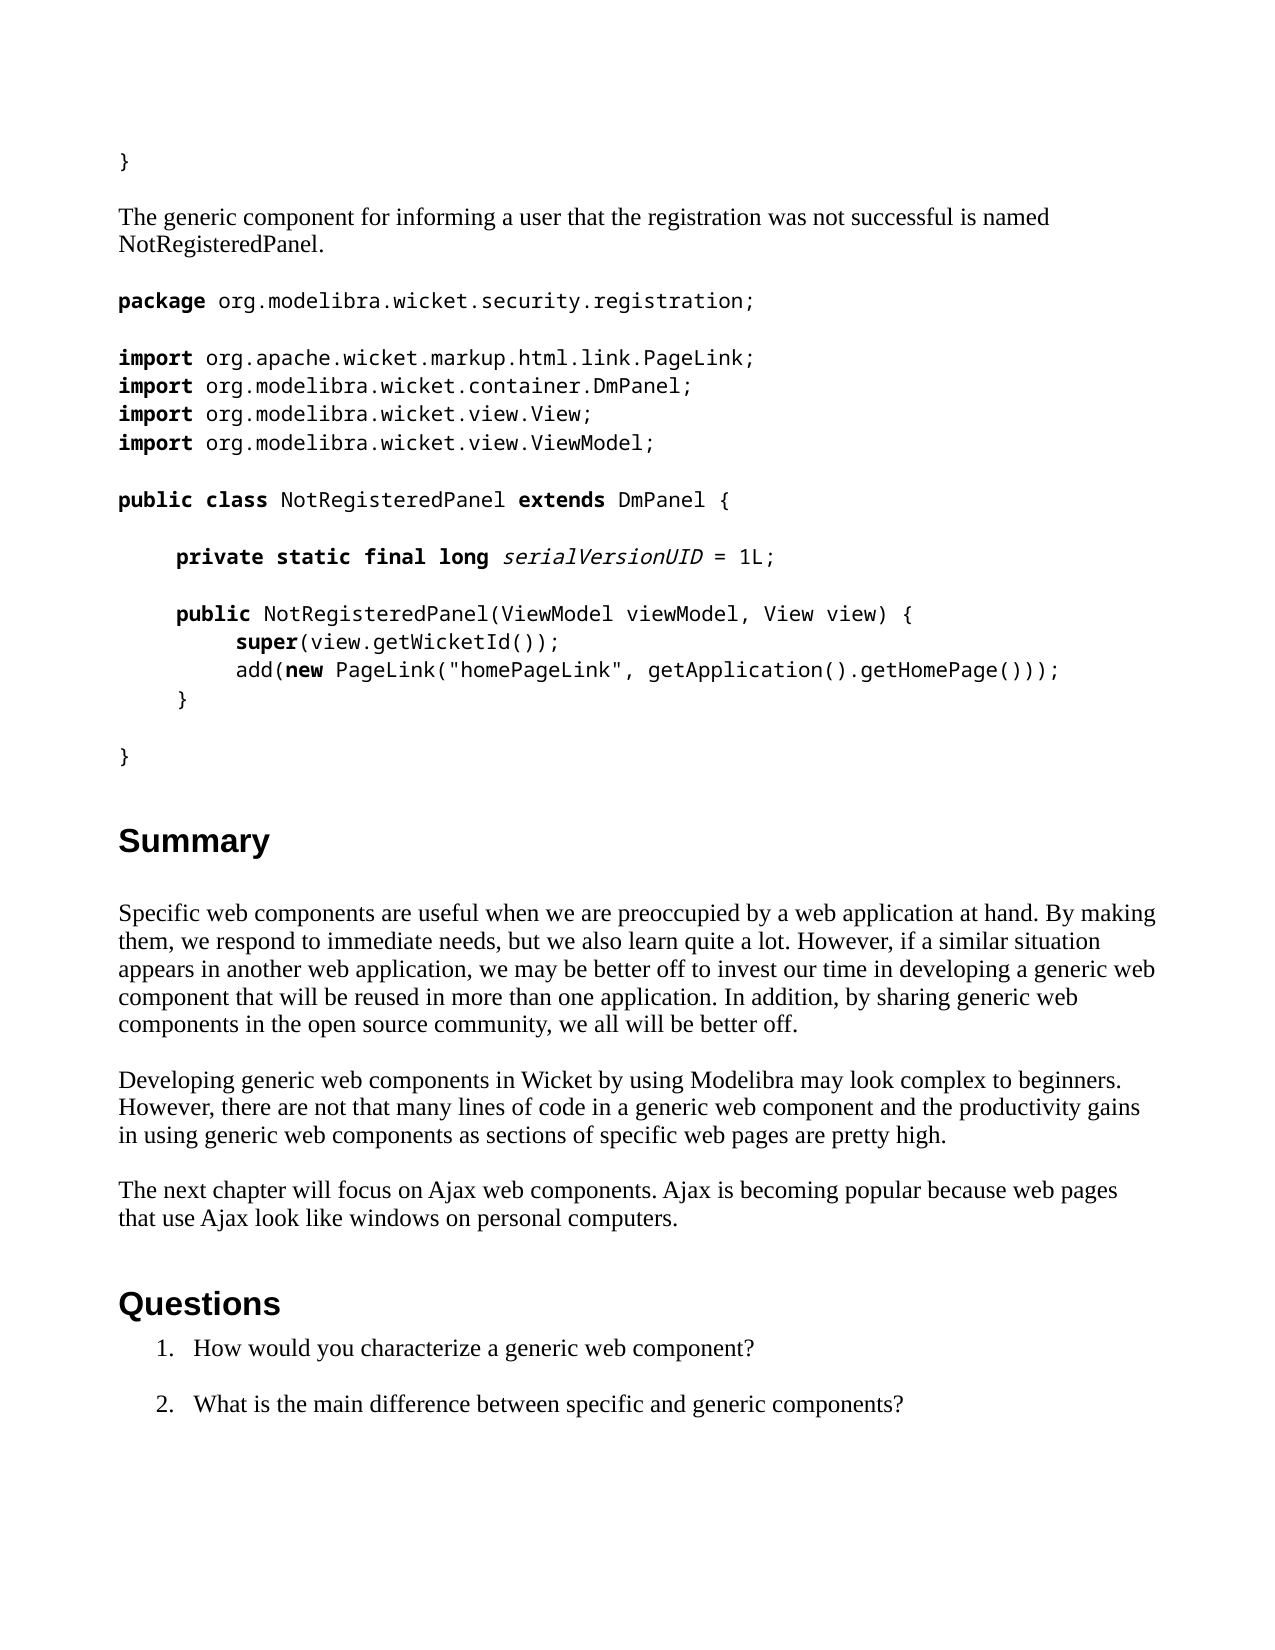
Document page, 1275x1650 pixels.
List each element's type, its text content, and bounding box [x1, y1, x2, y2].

list How would you characterize a generic web component? [156, 1334, 1157, 1362]
text import org.modelibra.wicket.view.View; [118, 399, 1157, 428]
text import org.modelibra.wicket.view.ViewModel; [118, 428, 1157, 456]
text add(new PageLink("homePageLink", getApplication().getHomePage())); [118, 656, 1157, 684]
text private static final long serialVersionUID = 1L; [118, 542, 1157, 570]
text The next chapter will focus on Ajax web components. Ajax is becoming popular because web pages that use Ajax look like windows on personal computers. [118, 1177, 1157, 1232]
text The generic component for informing a user that the registration was not successful is named NotRegisteredPanel. [118, 203, 1157, 258]
text public class NotRegisteredPanel extends DmPanel { [118, 485, 1157, 513]
subtitle Summary [118, 822, 1157, 859]
text import org.modelibra.wicket.container.DmPanel; [118, 371, 1157, 399]
text } [118, 741, 1157, 769]
text Developing generic web components in Wicket by using Modelibra may look complex to beginners. However, there are not that many lines of code in a generic web component and the productivity gains in using generic web components as sections of specific web pages are pretty high. [118, 1066, 1157, 1149]
text Specific web components are useful when we are preoccupied by a web application at hand. By making them, we respond to immediate needs, but we also learn quite a lot. However, if a similar situation appears in another web application, we may be better off to invest our time in developing a generic web component that will be reused in more than one application. In addition, by sharing generic web components in the open source community, we all will be better off. [118, 899, 1157, 1038]
text } [118, 684, 1157, 712]
list What is the main difference between specific and generic components? [156, 1390, 1157, 1418]
text package org.modelibra.wicket.security.registration; [118, 286, 1157, 314]
subtitle Questions [118, 1285, 1157, 1322]
text import org.apache.wicket.markup.html.link.PageLink; [118, 343, 1157, 371]
text } [118, 147, 1157, 175]
text public NotRegisteredPanel(ViewModel viewModel, View view) { [118, 599, 1157, 627]
text super(view.getWicketId()); [118, 627, 1157, 656]
